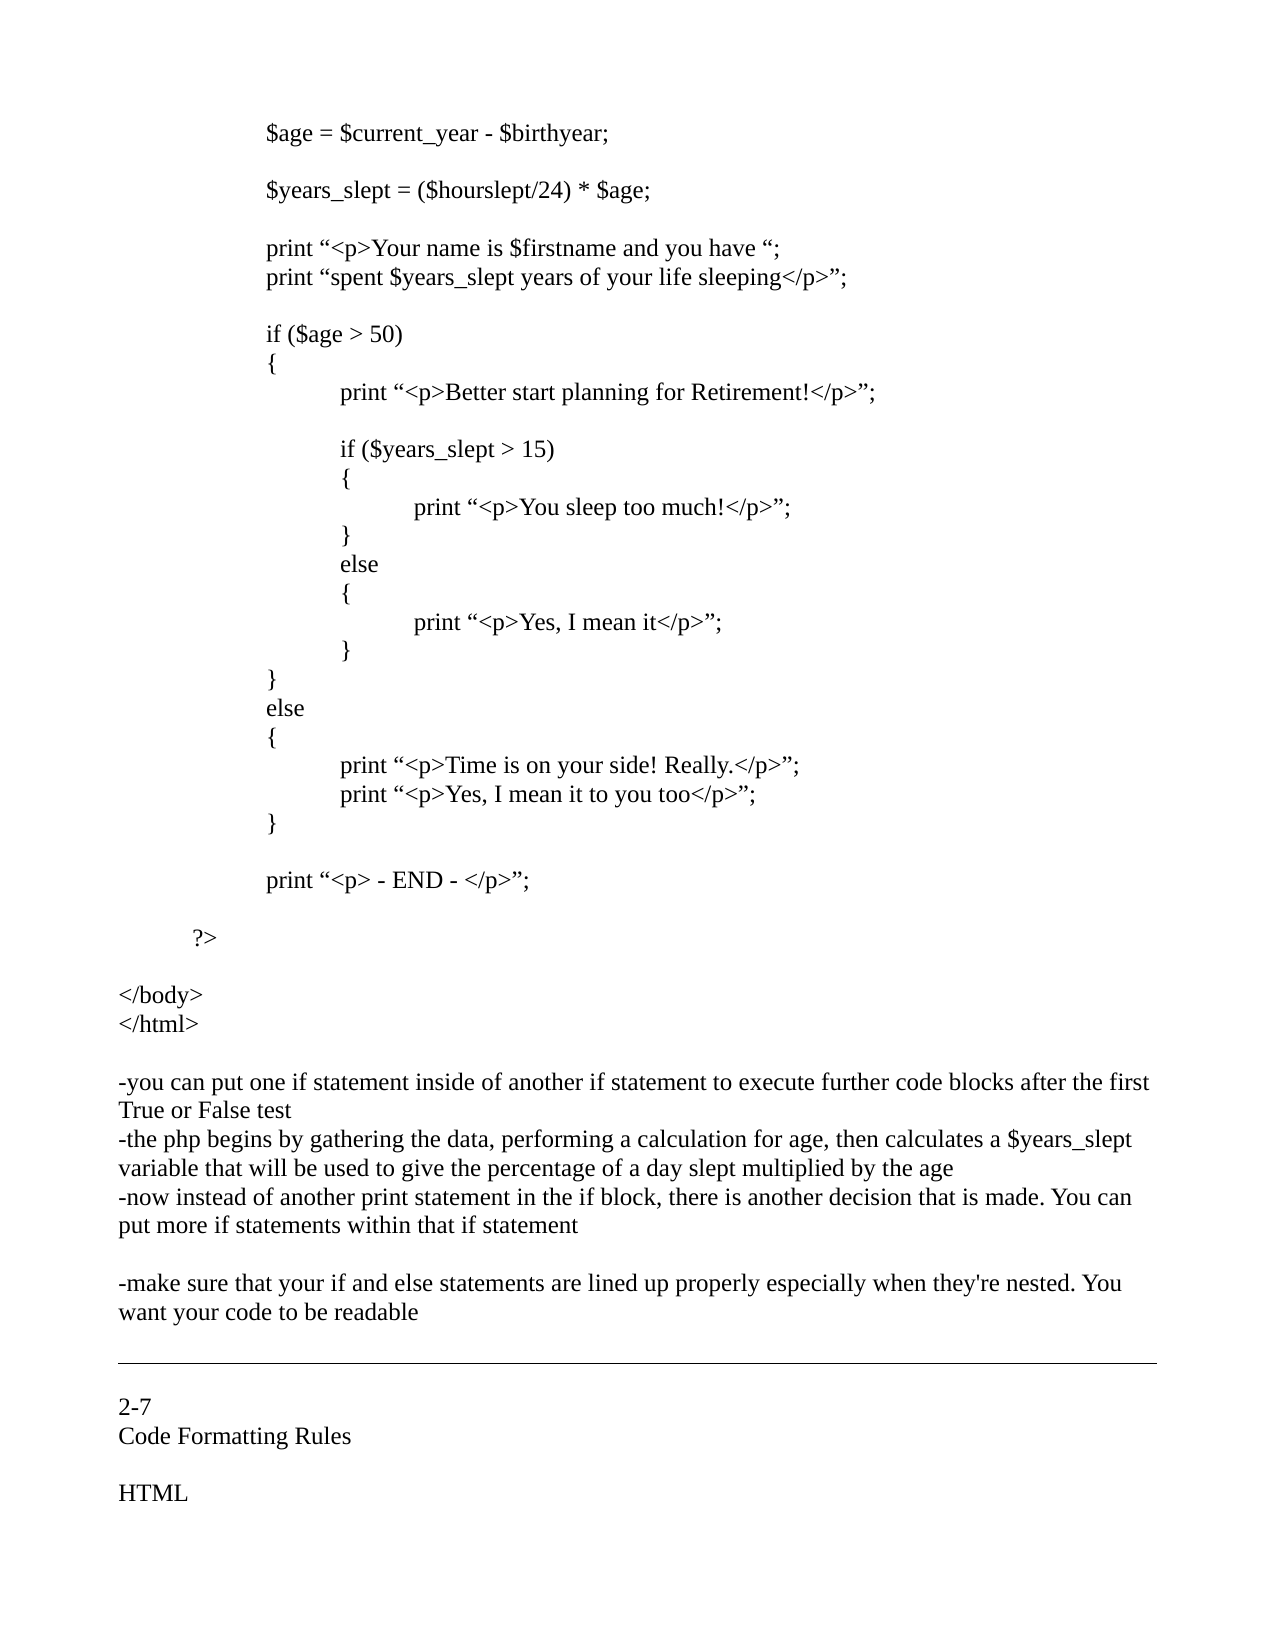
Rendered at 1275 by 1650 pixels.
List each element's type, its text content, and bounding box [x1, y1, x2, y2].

text print “<p>Your name is $firstname and you have “; [118, 233, 1157, 262]
text $years_slept = ($hourslept/24) * $age; [118, 176, 1157, 204]
text ?> [118, 923, 1157, 952]
text { [118, 578, 1157, 607]
text $age = $current_year - $birthyear; [118, 118, 1157, 147]
text </body> [118, 981, 1157, 1009]
text if ($age > 50) [118, 319, 1157, 348]
text print “<p>You sleep too much!</p>”; [118, 492, 1157, 521]
text print “<p>Time is on your side! Really.</p>”; [118, 751, 1157, 779]
text </html> [118, 1009, 1157, 1038]
text { [118, 348, 1157, 377]
text -you can put one if statement inside of another if statement to execute further code blocks after the first True or False test [118, 1067, 1157, 1124]
text } [118, 636, 1157, 664]
text print “<p>Yes, I mean it to you too</p>”; [118, 779, 1157, 808]
text print “<p> - END - </p>”; [118, 866, 1157, 894]
text { [118, 463, 1157, 492]
text print “spent $years_slept years of your life sleeping</p>”; [118, 262, 1157, 291]
text print “<p>Better start planning for Retirement!</p>”; [118, 377, 1157, 406]
text else [118, 549, 1157, 578]
text else [118, 693, 1157, 722]
text -the php begins by gathering the data, performing a calculation for age, then calculates a $years_slept variable that will be used to give the percentage of a day slept multiplied by the age [118, 1124, 1157, 1182]
text } [118, 664, 1157, 693]
text -now instead of another print statement in the if block, there is another decision that is made. You can put more if statements within that if statement [118, 1182, 1157, 1239]
text { [118, 722, 1157, 751]
text -make sure that your if and else statements are lined up properly especially when they're nested. You want your code to be readable [118, 1268, 1157, 1326]
text 2-7 [118, 1392, 1157, 1421]
text Code Formatting Rules [118, 1421, 1157, 1449]
text print “<p>Yes, I mean it</p>”; [118, 607, 1157, 636]
text } [118, 808, 1157, 837]
text HTML [118, 1478, 1157, 1507]
text if ($years_slept > 15) [118, 434, 1157, 463]
text } [118, 521, 1157, 549]
